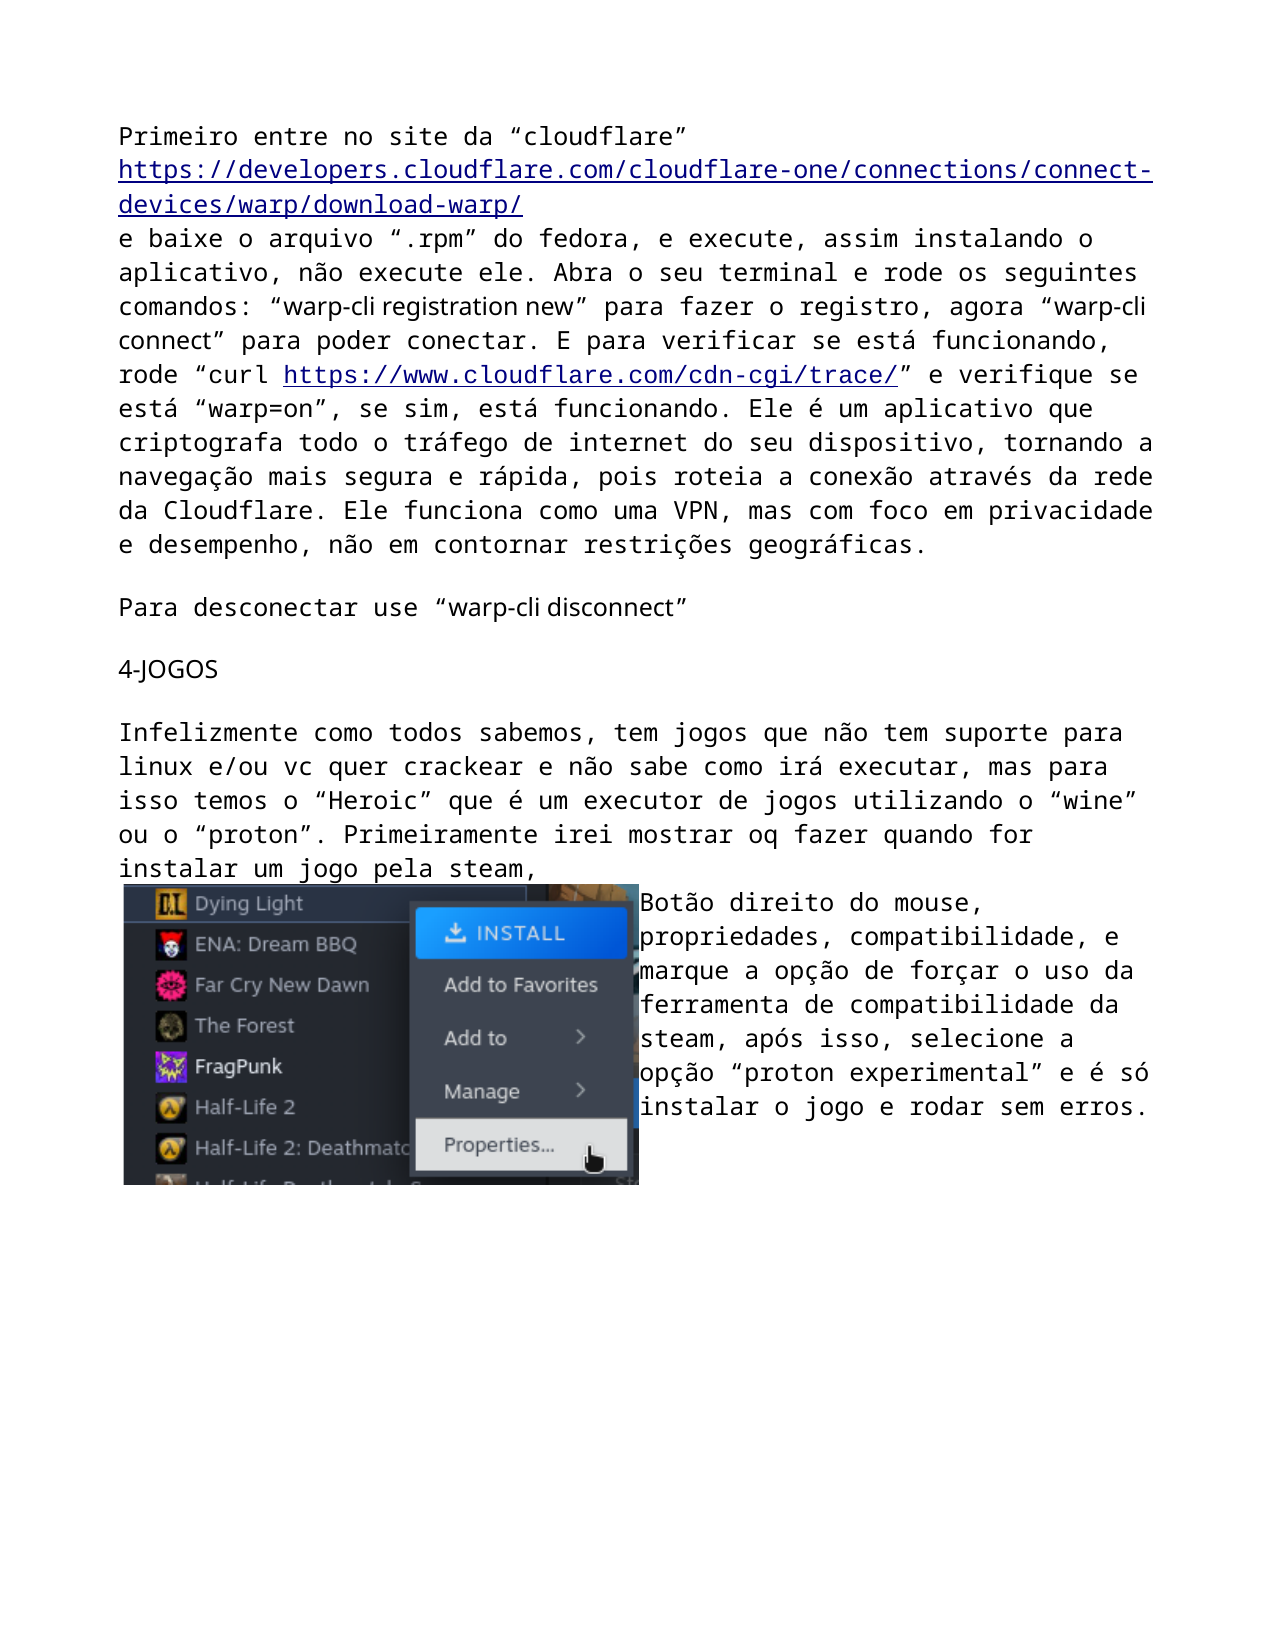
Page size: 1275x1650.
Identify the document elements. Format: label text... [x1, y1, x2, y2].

text Infelizmente como todos sabemos, tem jogos que não tem suporte para linux e/ou vc quer crackear e não sabe como irá executar, mas para isso temos o “Heroic” que é um executor de jogos utilizando o “wine” ou o “proton”. Primeiramente irei mostrar oq fazer quando for instalar um jogo pela steam, [118, 714, 1157, 884]
text Primeiro entre no site da “cloudflare” https://developers.cloudflare.com/cloudflare-one/connections/connect-devices/warp/download-warp/ [118, 118, 1157, 220]
text e baixe o arquivo “.rpm” do fedora, e execute, assim instalando o aplicativo, não execute ele. Abra o seu terminal e rode os seguintes comandos: “warp-cli registration new” para fazer o registro, agora “warp-cli connect” para poder conectar. E para verificar se está funcionando, rode “curl https://www.cloudflare.com/cdn-cgi/trace/” e verifique se está “warp=on”, se sim, está funcionando. Ele é um aplicativo que criptografa todo o tráfego de internet do seu dispositivo, tornando a navegação mais segura e rápida, pois roteia a conexão através da rede da Cloudflare. Ele funciona como uma VPN, mas com foco em privacidade e desempenho, não em contornar restrições geográficas. [118, 220, 1157, 561]
picture [123, 884, 639, 1185]
text 4-JOGOS [118, 652, 1157, 686]
text Para desconectar use “warp-cli disconnect” [118, 589, 1157, 623]
text Botão direito do mouse, propriedades, compatibilidade, e marque a opção de forçar o uso da ferramenta de compatibilidade da steam, após isso, selecione a opção “proton experimental” e é só instalar o jogo e rodar sem erros. [639, 884, 1157, 1123]
